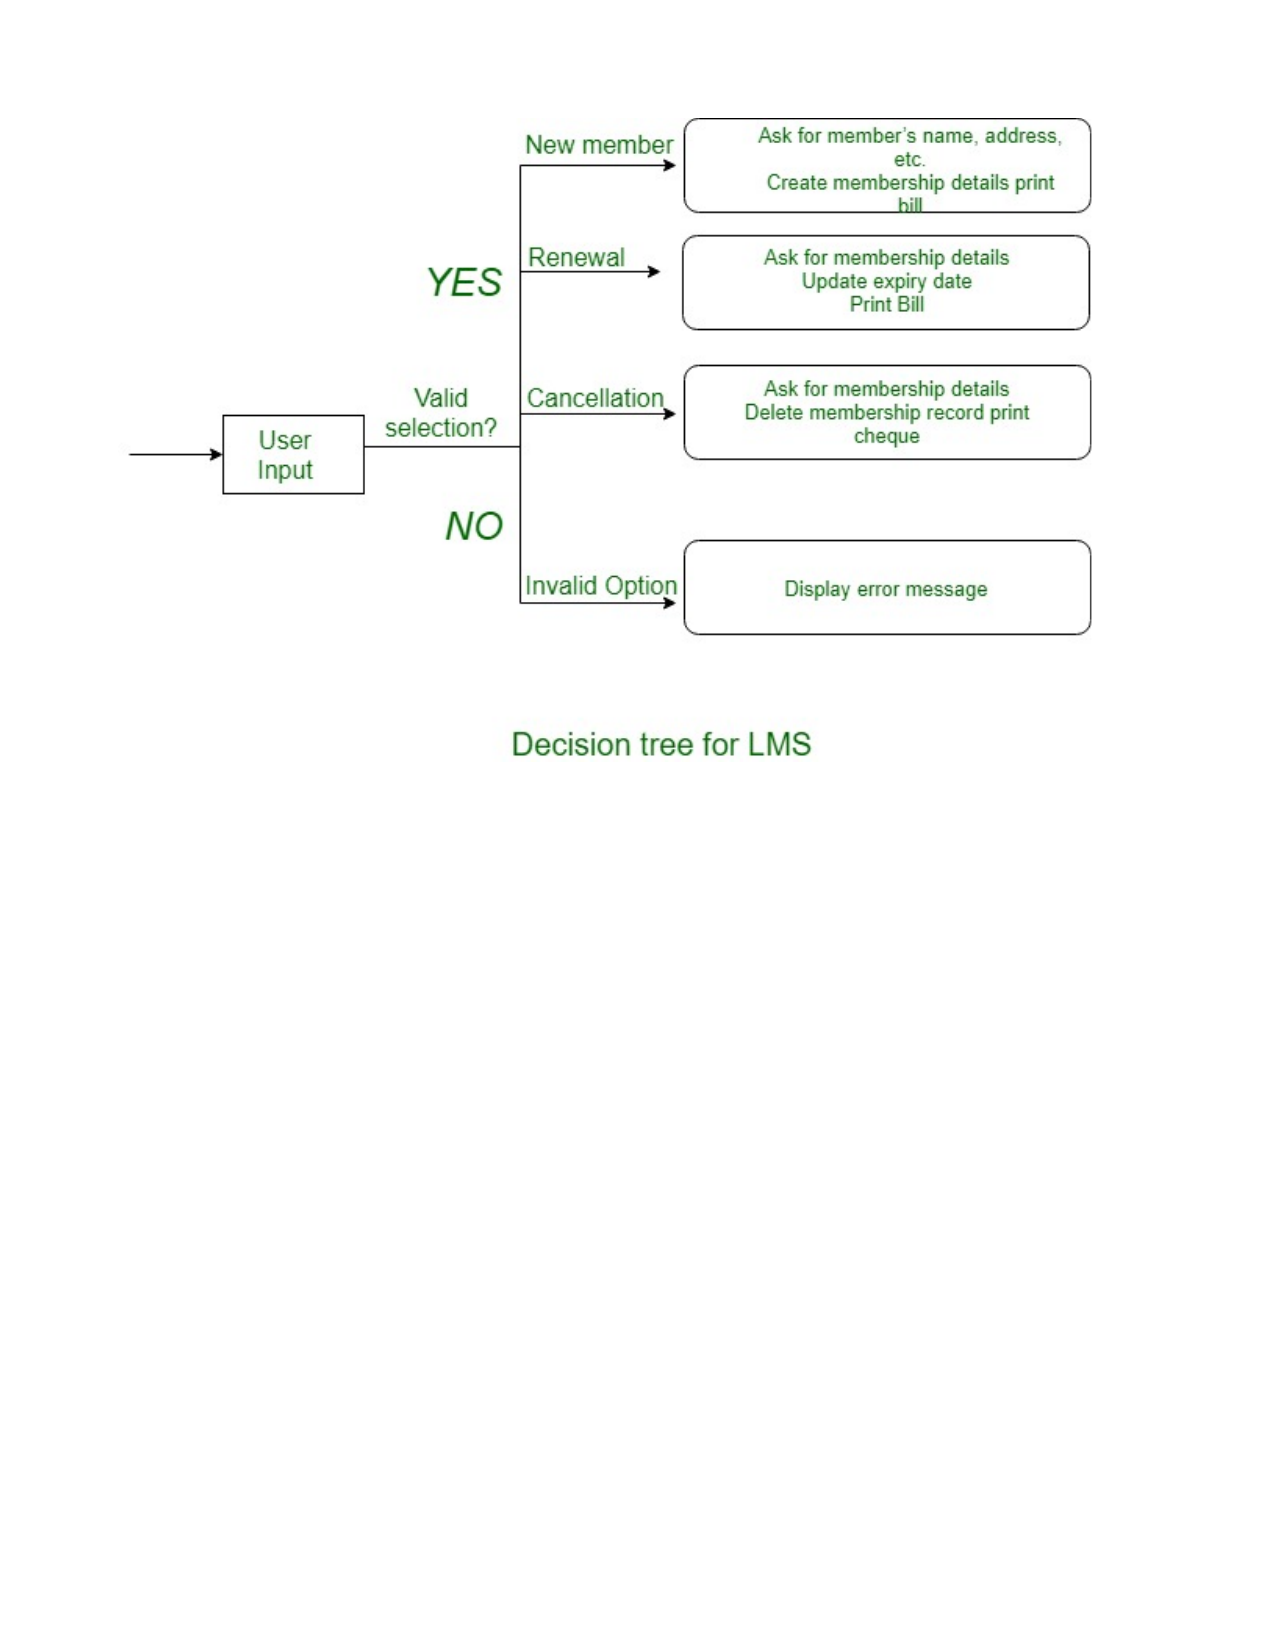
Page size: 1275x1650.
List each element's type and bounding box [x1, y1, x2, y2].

picture [118, 118, 1092, 762]
